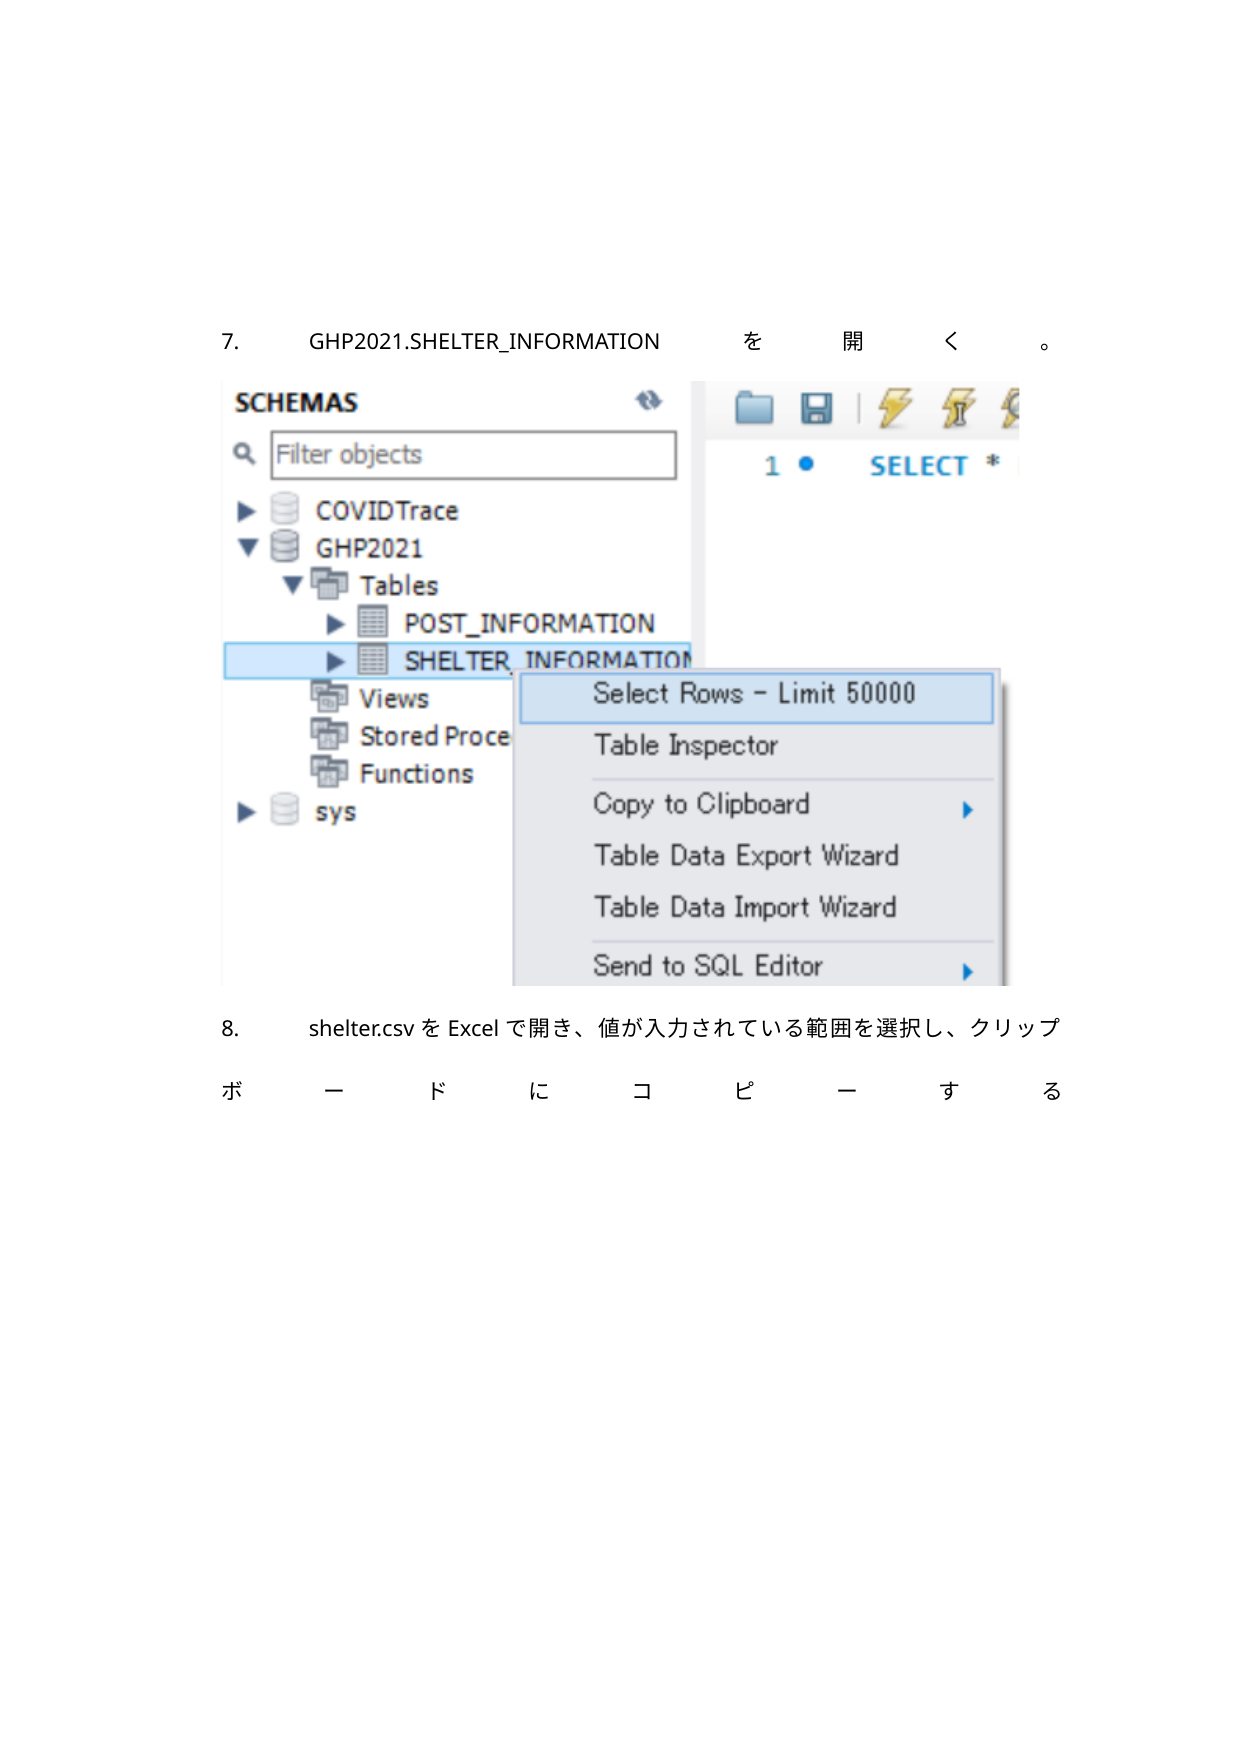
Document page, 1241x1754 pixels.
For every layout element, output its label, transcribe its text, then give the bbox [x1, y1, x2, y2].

list GHP2021.SHELTER_INFORMATIONを開く。 [221, 298, 1063, 986]
list shelter.csvをExcelで開き、値が入力されている範囲を選択し、クリップボードにコピーする [221, 986, 1063, 1111]
